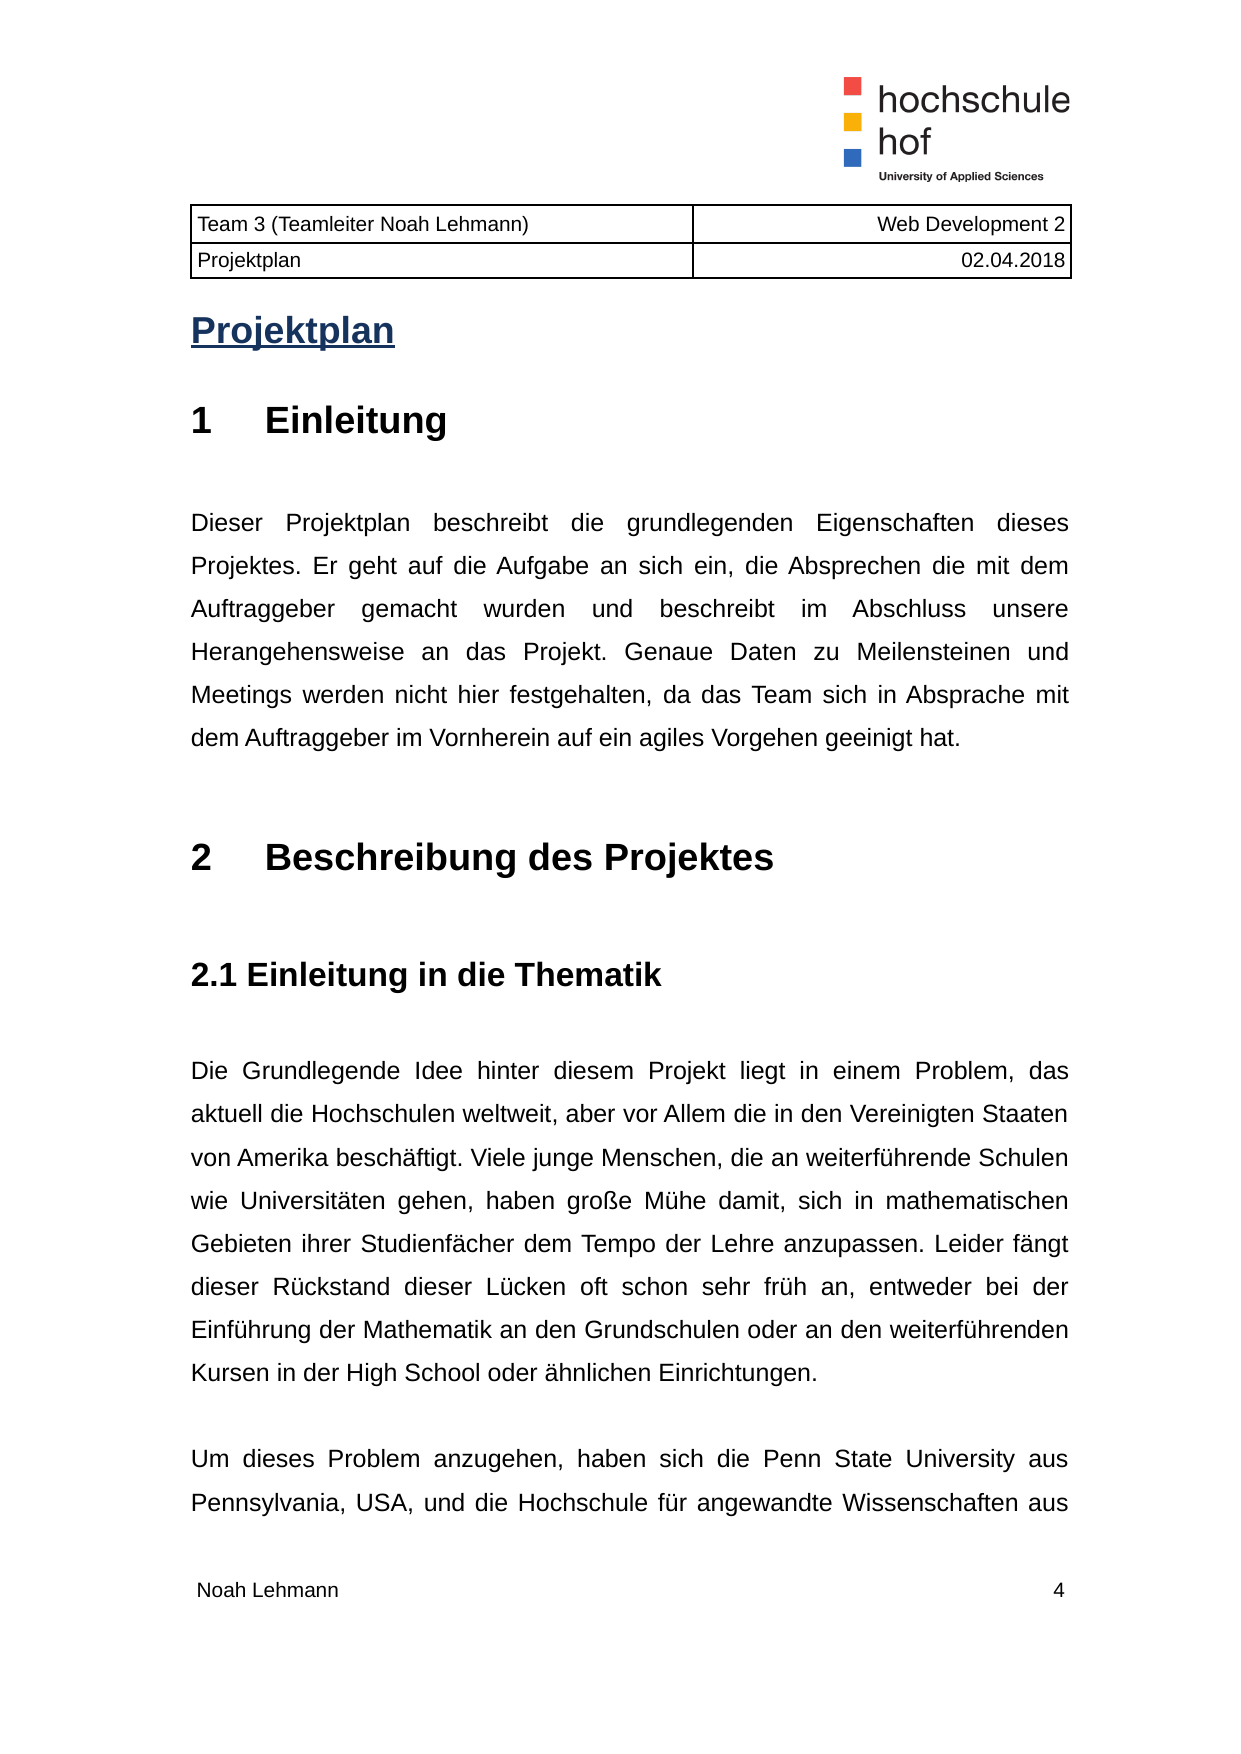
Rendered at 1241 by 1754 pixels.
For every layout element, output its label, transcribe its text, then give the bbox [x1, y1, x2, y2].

text Die Grundlegende Idee hinter diesem Projekt liegt in einem Problem, das aktuell die Hochschulen weltweit, aber vor Allem die in den Vereinigten Staaten von Amerika beschäftigt. Viele junge Menschen, die an weiterführende Schulen wie Universitäten gehen, haben große Mühe damit, sich in mathematischen Gebieten ihrer Studienfächer dem Tempo der Lehre anzupassen. Leider fängt dieser Rückstand dieser Lücken oft schon sehr früh an, entweder bei der Einführung der Mathematik an den Grundschulen oder an den weiterführenden Kursen in der High School oder ähnlichen Einrichtungen. [191, 1056, 1070, 1387]
text Um dieses Problem anzugehen, haben sich die Penn State University aus Pennsylvania, USA, und die Hochschule für angewandte Wissenschaften aus [191, 1401, 1070, 1516]
subtitle 2.1 Einleitung in die Thematik [191, 955, 1070, 993]
picture [843, 77, 1070, 182]
text Dieser Projektplan beschreibt die grundlegenden Eigenschaften dieses Projektes. Er geht auf die Aufgabe an sich ein, die Absprechen die mit dem Auftraggeber gemacht wurden und beschreibt im Abschluss unsere Herangehensweise an das Projekt. Genaue Daten zu Meilensteinen und Meetings werden nicht hier festgehalten, da das Team sich in Absprache mit dem Auftraggeber im Vornherein auf ein agiles Vorgehen geeinigt hat. [191, 508, 1070, 752]
subtitle Beschreibung des Projektes [191, 835, 1070, 878]
subtitle Einleitung [191, 398, 1070, 441]
text Projektplan [191, 308, 1070, 351]
